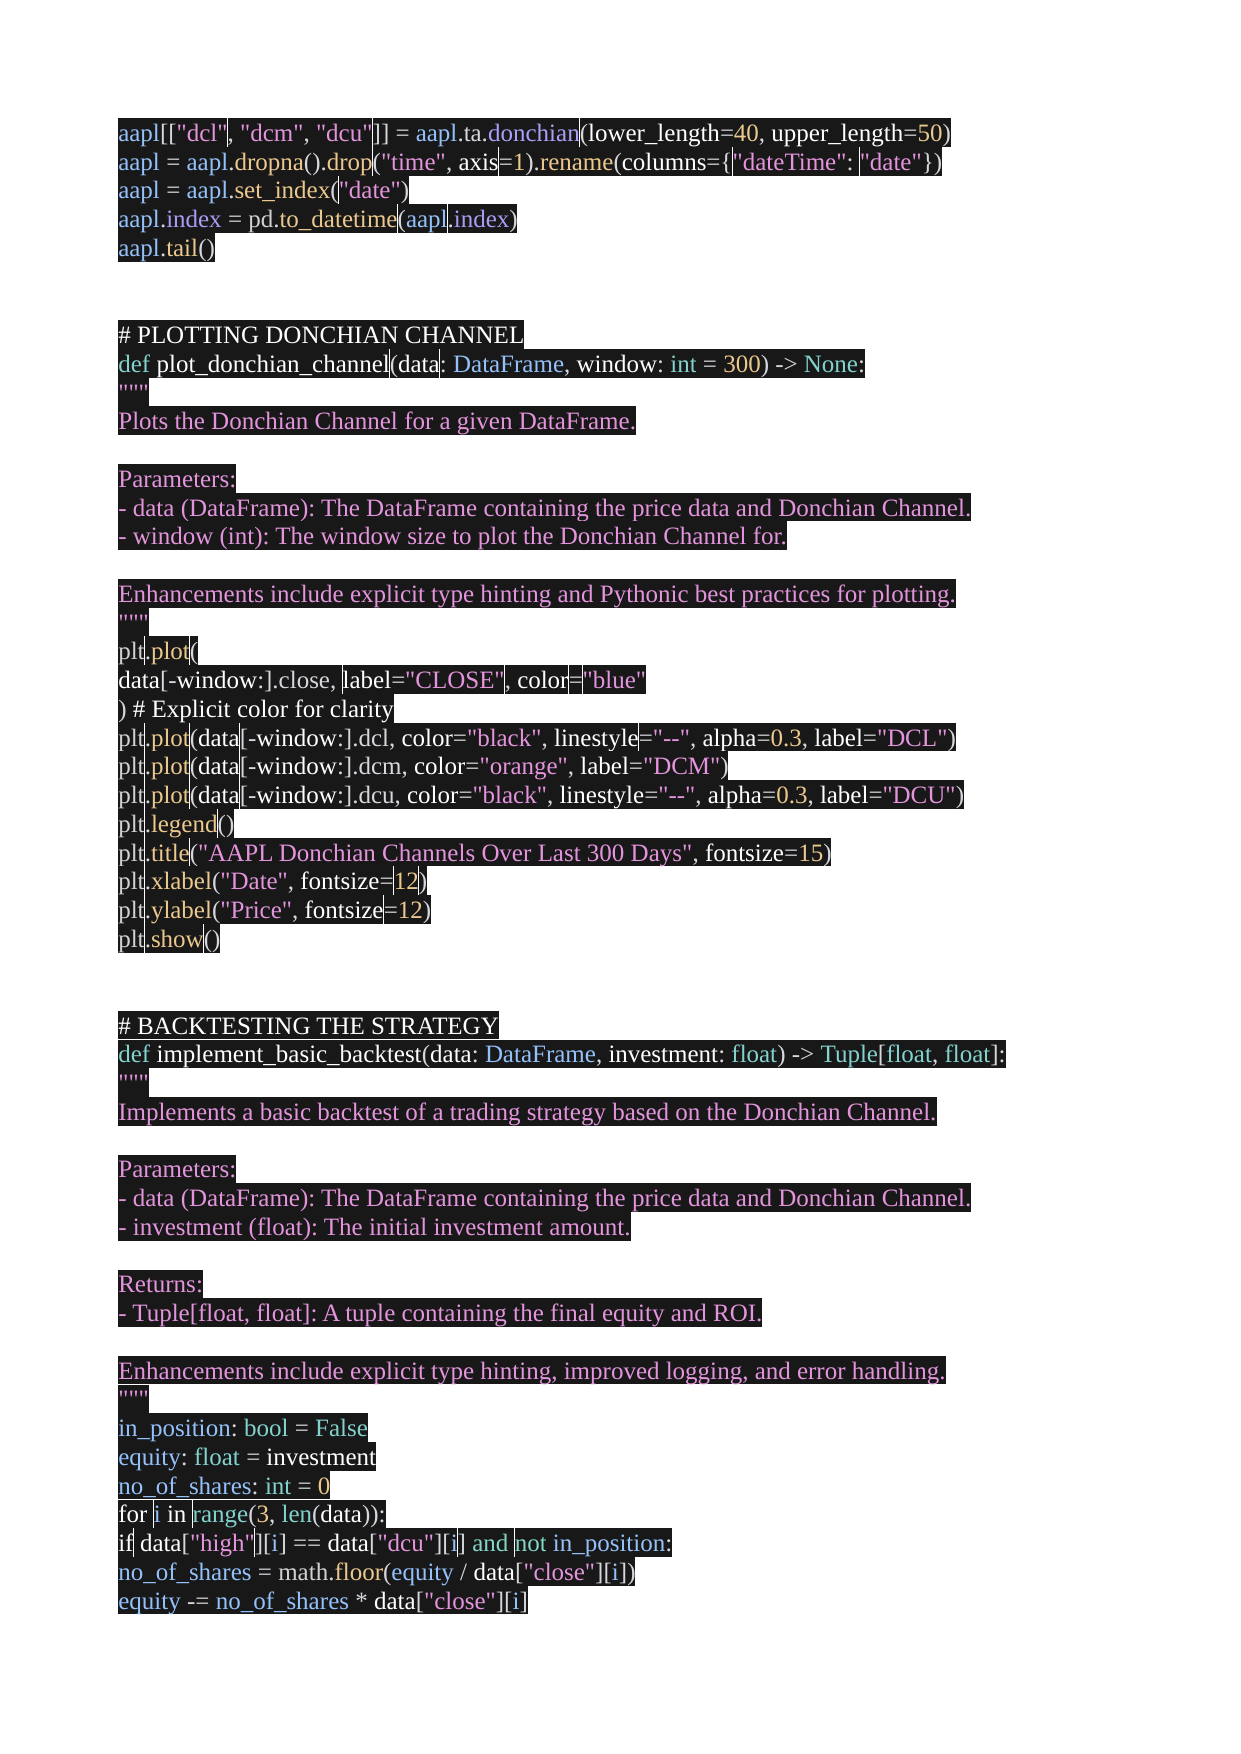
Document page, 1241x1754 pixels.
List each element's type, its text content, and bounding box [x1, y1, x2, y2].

text for i in range(3, len(data)): [118, 1499, 1122, 1528]
text data[-window:].close, label="CLOSE", color="blue" [118, 665, 1122, 694]
text if data["high"][i] == data["dcu"][i] and not in_position: [118, 1528, 1122, 1557]
text Parameters: [118, 464, 1122, 493]
text - window (int): The window size to plot the Donchian Channel for. [118, 521, 1122, 550]
text plt.ylabel("Price", fontsize=12) [118, 895, 1122, 924]
text no_of_shares = math.floor(equity / data["close"][i]) [118, 1557, 1122, 1586]
text Enhancements include explicit type hinting and Pythonic best practices for plotting. [118, 579, 1122, 608]
text Returns: [118, 1269, 1122, 1298]
text """ [118, 1384, 1122, 1413]
text no_of_shares: int = 0 [118, 1471, 1122, 1499]
text ) # Explicit color for clarity [118, 694, 1122, 723]
text plt.plot(data[-window:].dcu, color="black", linestyle="--", alpha=0.3, label="DCU") [118, 780, 1122, 809]
text aapl = aapl.set_index("date") [118, 176, 1122, 204]
text """ [118, 1068, 1122, 1097]
text plt.show() [118, 924, 1122, 953]
text """ [118, 378, 1122, 406]
text Parameters: [118, 1154, 1122, 1183]
text # BACKTESTING THE STRATEGY [118, 1011, 1122, 1039]
text plt.title("AAPL Donchian Channels Over Last 300 Days", fontsize=15) [118, 838, 1122, 866]
text in_position: bool = False [118, 1413, 1122, 1442]
text aapl.index = pd.to_datetime(aapl.index) [118, 204, 1122, 233]
text def implement_basic_backtest(data: DataFrame, investment: float) -> Tuple[float, float]: [118, 1039, 1122, 1068]
text aapl[["dcl", "dcm", "dcu"]] = aapl.ta.donchian(lower_length=40, upper_length=50) [118, 118, 1122, 147]
text equity: float = investment [118, 1442, 1122, 1471]
text plt.legend() [118, 809, 1122, 838]
text - data (DataFrame): The DataFrame containing the price data and Donchian Channel. [118, 493, 1122, 521]
text # PLOTTING DONCHIAN CHANNEL [118, 320, 1122, 349]
text def plot_donchian_channel(data: DataFrame, window: int = 300) -> None: [118, 349, 1122, 378]
text aapl.tail() [118, 233, 1122, 262]
text plt.plot(data[-window:].dcm, color="orange", label="DCM") [118, 751, 1122, 780]
text """ [118, 608, 1122, 636]
text - investment (float): The initial investment amount. [118, 1212, 1122, 1241]
text Implements a basic backtest of a trading strategy based on the Donchian Channel. [118, 1097, 1122, 1126]
text plt.plot(data[-window:].dcl, color="black", linestyle="--", alpha=0.3, label="DCL") [118, 723, 1122, 751]
text plt.xlabel("Date", fontsize=12) [118, 866, 1122, 895]
text - data (DataFrame): The DataFrame containing the price data and Donchian Channel. [118, 1183, 1122, 1212]
text equity -= no_of_shares * data["close"][i] [118, 1586, 1122, 1614]
text aapl = aapl.dropna().drop("time", axis=1).rename(columns={"dateTime": "date"}) [118, 147, 1122, 176]
text Plots the Donchian Channel for a given DataFrame. [118, 406, 1122, 435]
text plt.plot( [118, 636, 1122, 665]
text - Tuple[float, float]: A tuple containing the final equity and ROI. [118, 1298, 1122, 1327]
text Enhancements include explicit type hinting, improved logging, and error handling. [118, 1356, 1122, 1384]
